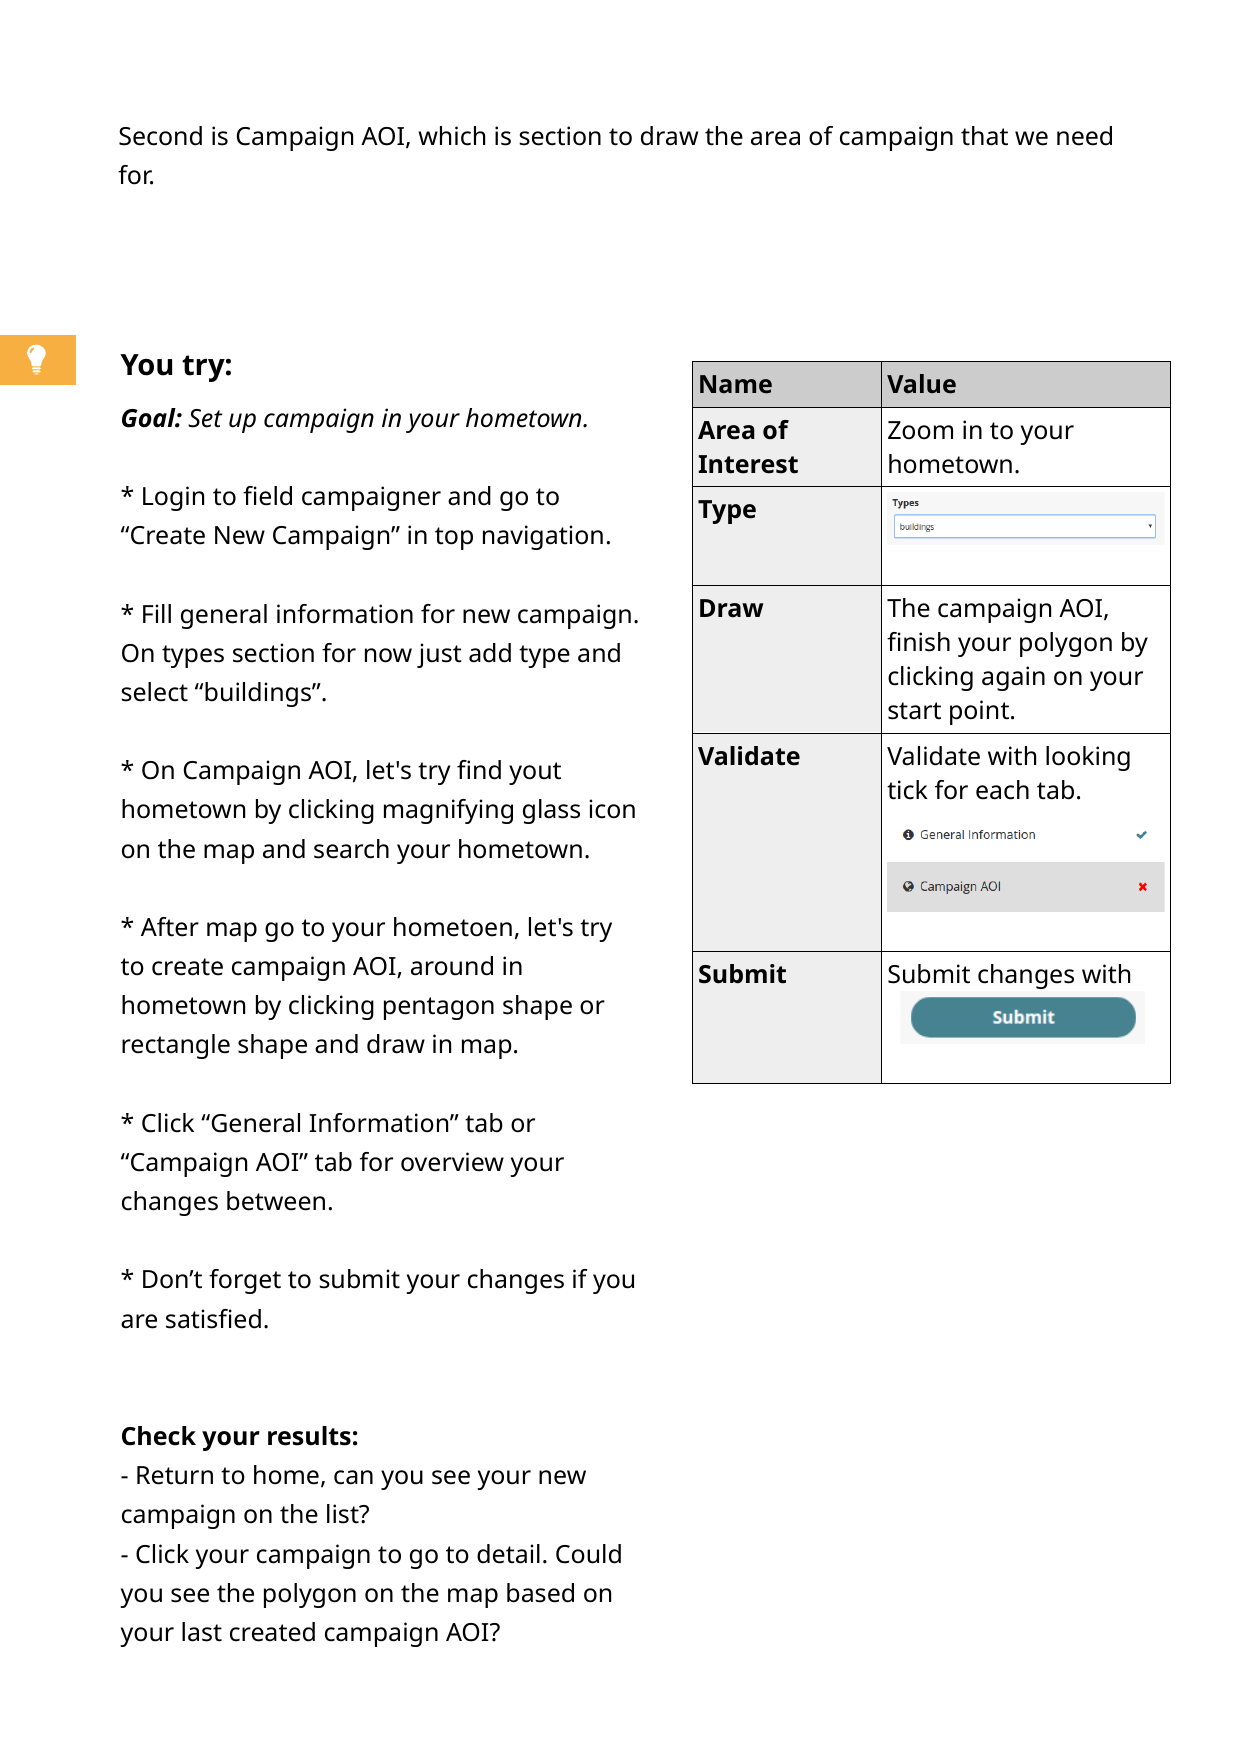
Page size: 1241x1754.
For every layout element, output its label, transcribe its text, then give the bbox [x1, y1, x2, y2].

table_cell Validate with looking tick for each tab. [882, 734, 1170, 951]
table_cell Submit changes with [882, 952, 1170, 1083]
table_cell Zoom in to your hometown. [882, 408, 1170, 486]
picture [887, 812, 1165, 912]
table_cell Validate [693, 734, 881, 951]
table_cell Type [693, 487, 881, 585]
table_header Name [693, 362, 881, 407]
table_cell The campaign AOI, finish your polygon by clicking again on your start point. [882, 586, 1170, 732]
table_cell [882, 487, 1170, 585]
table_cell Submit [693, 952, 881, 1083]
picture [887, 492, 1165, 545]
table_cell Draw [693, 586, 881, 732]
table_cell Area of Interest [693, 408, 881, 486]
text Second is Campaign AOI, which is section to draw the area of campaign that we need for. [118, 118, 1122, 191]
table_header Value [882, 362, 1170, 407]
picture [900, 991, 1145, 1044]
